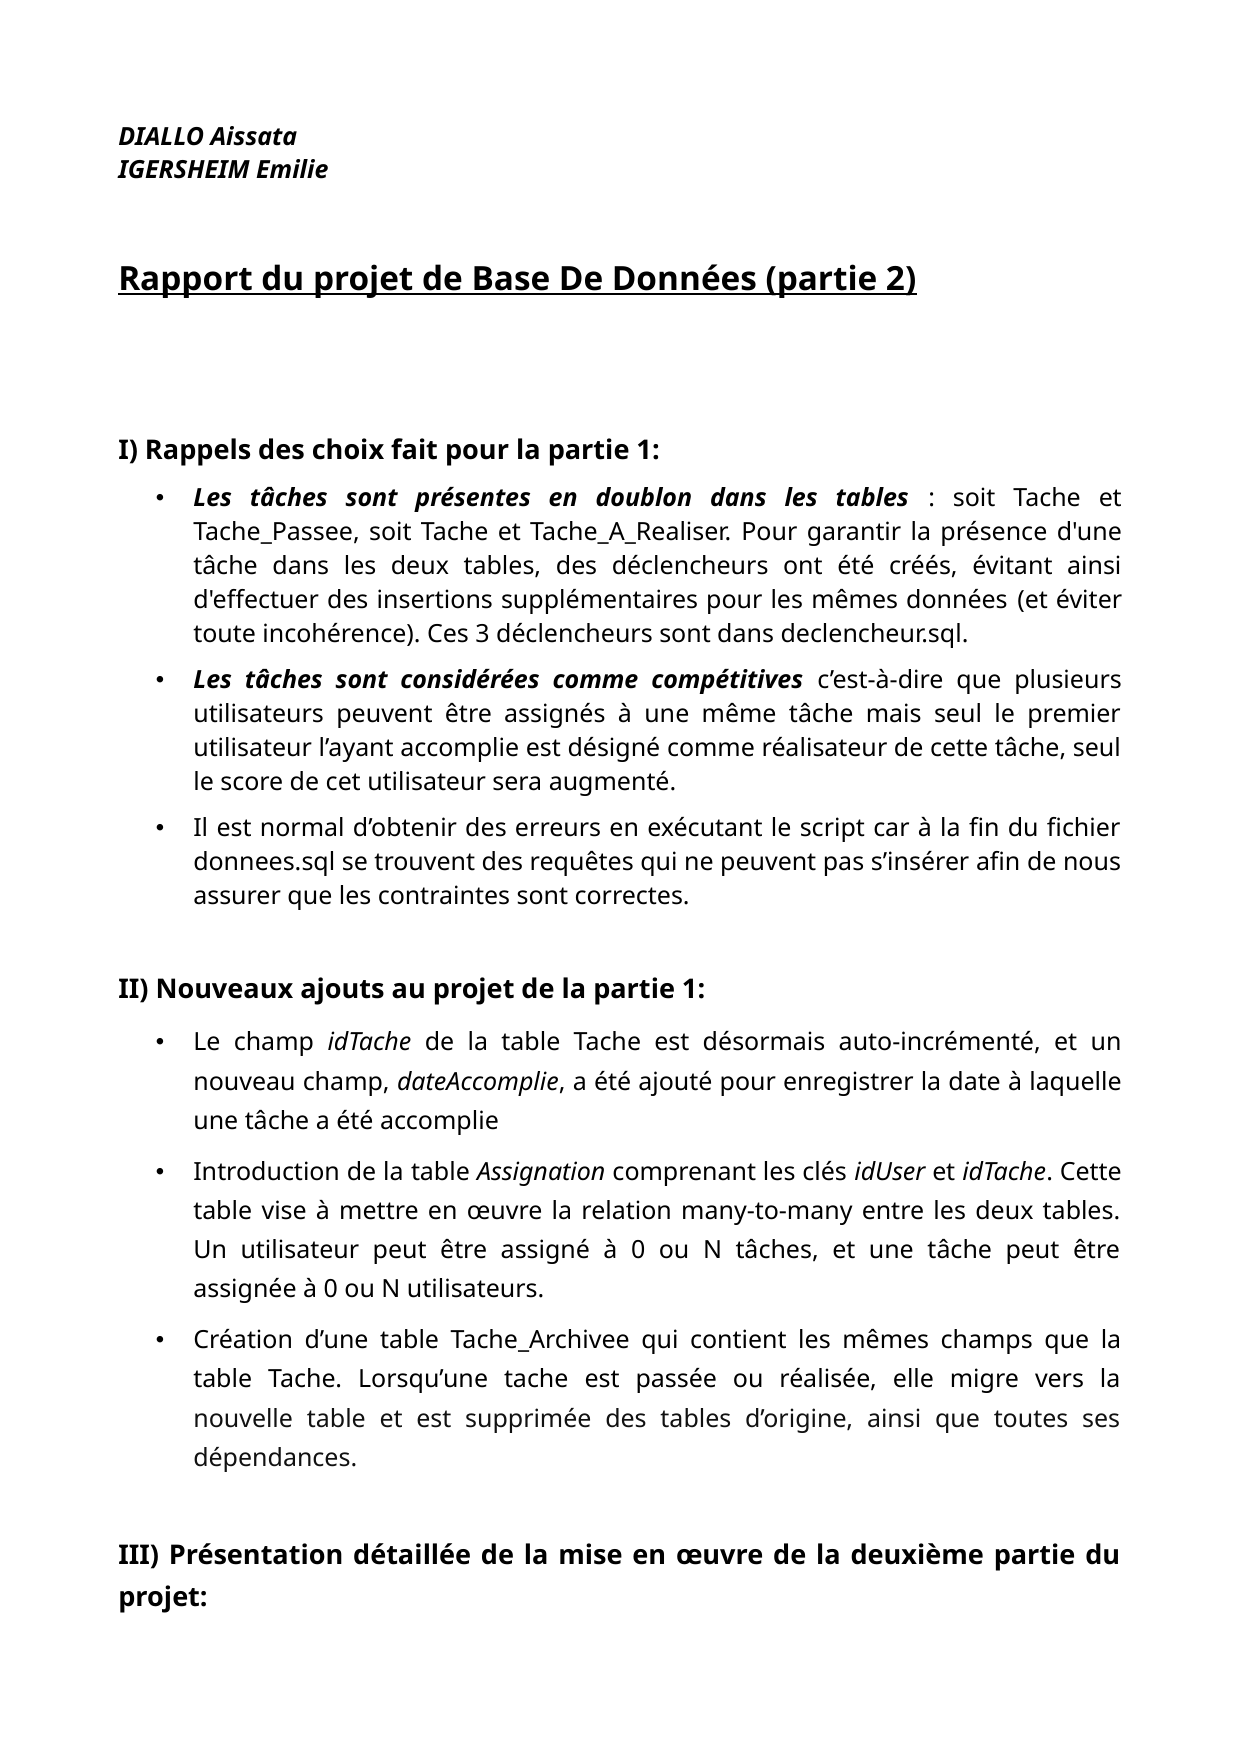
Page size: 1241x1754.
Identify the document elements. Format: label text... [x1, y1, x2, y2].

text III) Présentation détaillée de la mise en œuvre de la deuxième partie du projet: [118, 1536, 1122, 1615]
list Introduction de la table Assignation comprenant les clés idUser et idTache. Cette table vise à mettre en œuvre la relation many-to-many entre les deux tables. Un utilisateur peut être assigné à 0 ou N tâches, et une tâche peut être assignée à 0 ou N utilisateurs. [156, 1153, 1122, 1305]
list Création d’une table Tache_Archivee qui contient les mêmes champs que la table Tache. Lorsqu’une tache est passée ou réalisée, elle migre vers la nouvelle table et est supprimée des tables d’origine, ainsi que toutes ses dépendances. [156, 1322, 1122, 1473]
text I) Rappels des choix fait pour la partie 1: [118, 431, 1122, 467]
list Les tâches sont présentes en doublon dans les tables : soit Tache et Tache_Passee, soit Tache et Tache_A_Realiser. Pour garantir la présence d'une tâche dans les deux tables, des déclencheurs ont été créés, évitant ainsi d'effectuer des insertions supplémentaires pour les mêmes données (et éviter toute incohérence). Ces 3 déclencheurs sont dans declencheur.sql. [156, 479, 1122, 650]
text IGERSHEIM Emilie [118, 152, 1122, 186]
text II) Nouveaux ajouts au projet de la partie 1: [118, 970, 1122, 1007]
list Les tâches sont considérées comme compétitives c’est-à-dire que plusieurs utilisateurs peuvent être assignés à une même tâche mais seul le premier utilisateur l’ayant accomplie est désigné comme réalisateur de cette tâche, seul le score de cet utilisateur sera augmenté. [156, 662, 1122, 798]
list Le champ idTache de la table Tache est désormais auto-incrémenté, et un nouveau champ, dateAccomplie, a été ajouté pour enregistrer la date à laquelle une tâche a été accomplie [156, 1024, 1122, 1136]
list Il est normal d’obtenir des erreurs en exécutant le script car à la fin du fichier donnees.sql se trouvent des requêtes qui ne peuvent pas s’insérer afin de nous assurer que les contraintes sont correctes. [156, 810, 1122, 912]
text Rapport du projet de Base De Données (partie 2) [118, 254, 1122, 300]
text DIALLO Aissata [118, 118, 1122, 152]
